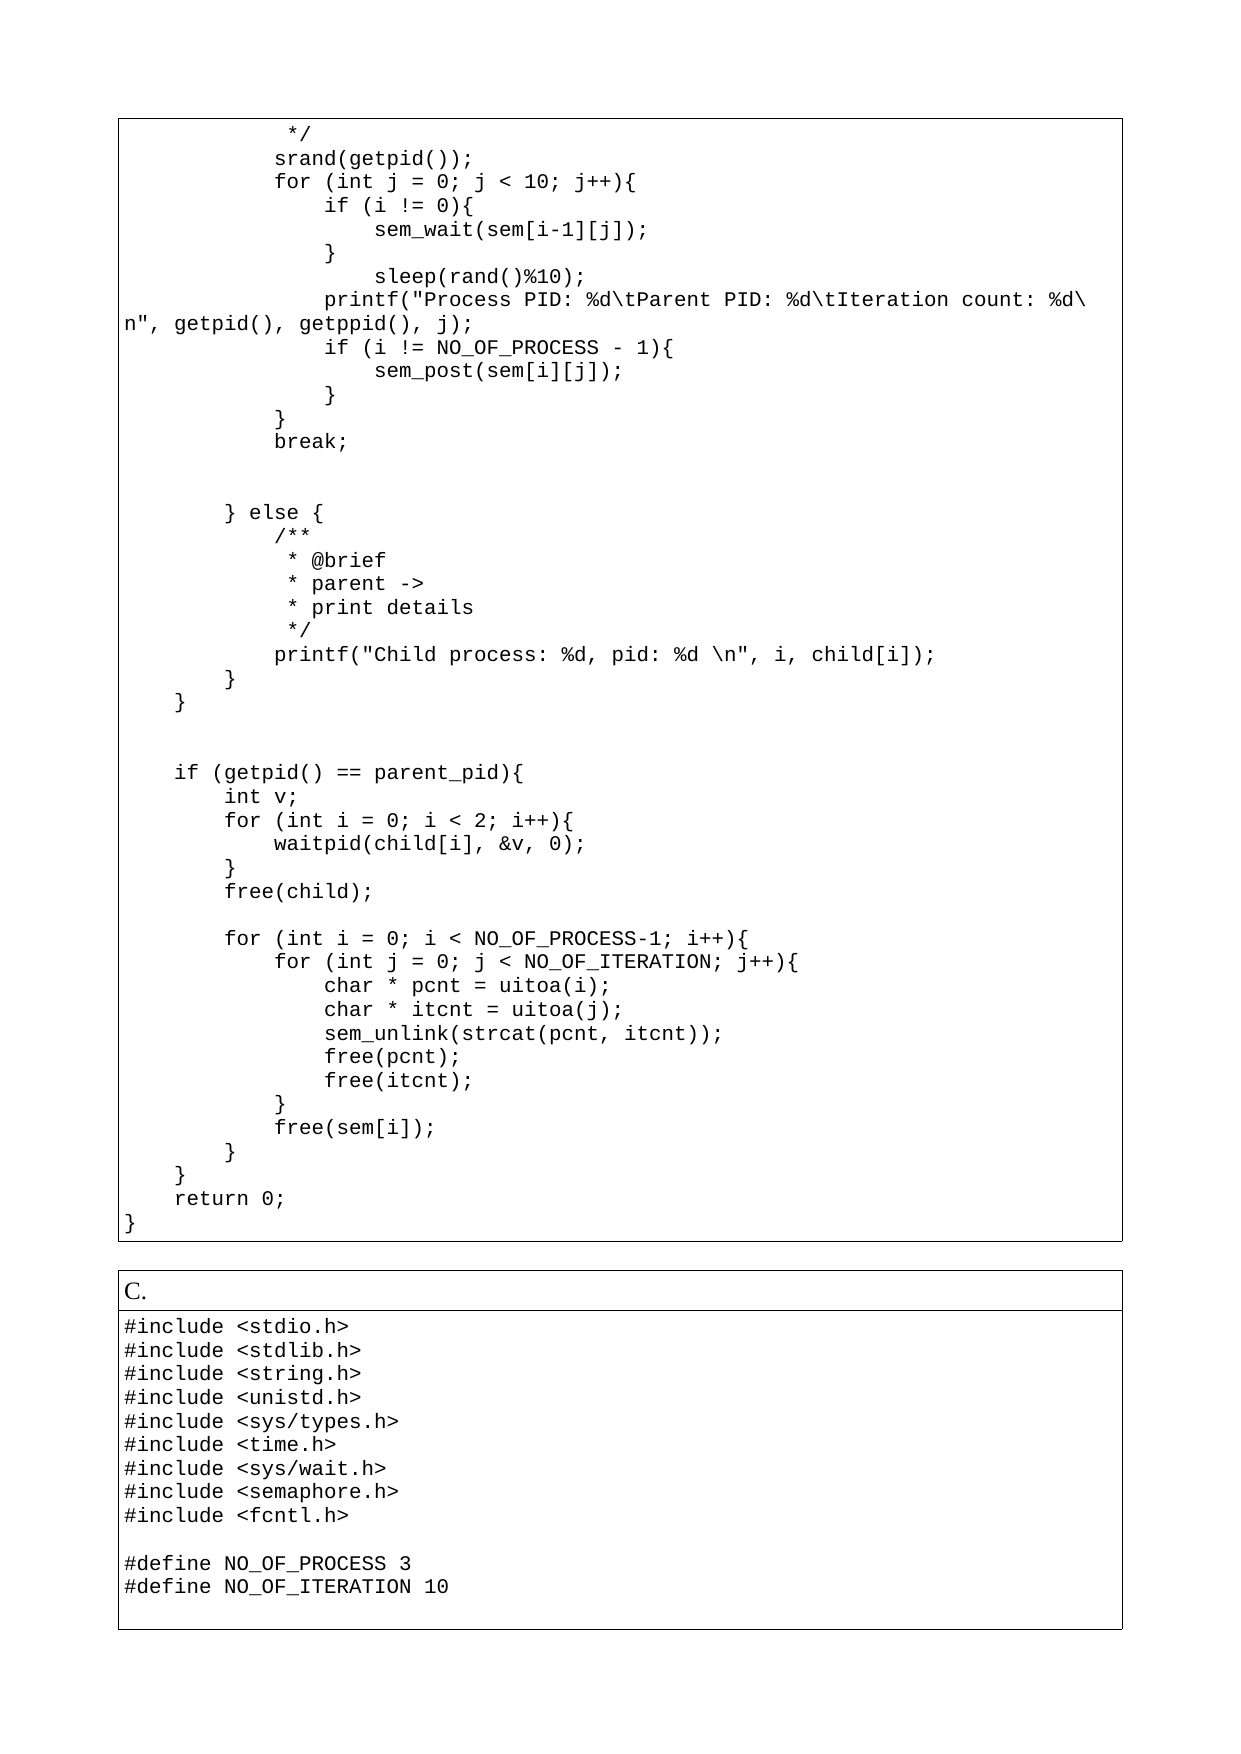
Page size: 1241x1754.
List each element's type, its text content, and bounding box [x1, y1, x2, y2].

table_header C. [119, 1271, 1122, 1310]
table_cell #include <stdio.h> #include <stdlib.h> #include <string.h> #include <unistd.h> #include <sys/types.h> #include <time.h> #include <sys/wait.h> #include <semaphore.h> #include <fcntl.h> #define NO_OF_PROCESS 3 #define NO_OF_ITERATION 10 [119, 1311, 1122, 1629]
table_cell */ srand(getpid()); for (int j = 0; j < 10; j++){ if (i != 0){ sem_wait(sem[i-1][j]); } sleep(rand()%10); printf("Process PID: %d\tParent PID: %d\tIteration count: %d\n", getpid(), getppid(), j); if (i != NO_OF_PROCESS - 1){ sem_post(sem[i][j]); } } break; } else { /** * @brief * parent -> * print details */ printf("Child process: %d, pid: %d \n", i, child[i]); } } if (getpid() == parent_pid){ int v; for (int i = 0; i < 2; i++){ waitpid(child[i], &v, 0); } free(child); for (int i = 0; i < NO_OF_PROCESS-1; i++){ for (int j = 0; j < NO_OF_ITERATION; j++){ char * pcnt = uitoa(i); char * itcnt = uitoa(j); sem_unlink(strcat(pcnt, itcnt)); free(pcnt); free(itcnt); } free(sem[i]); } } return 0; } [119, 119, 1122, 1241]
